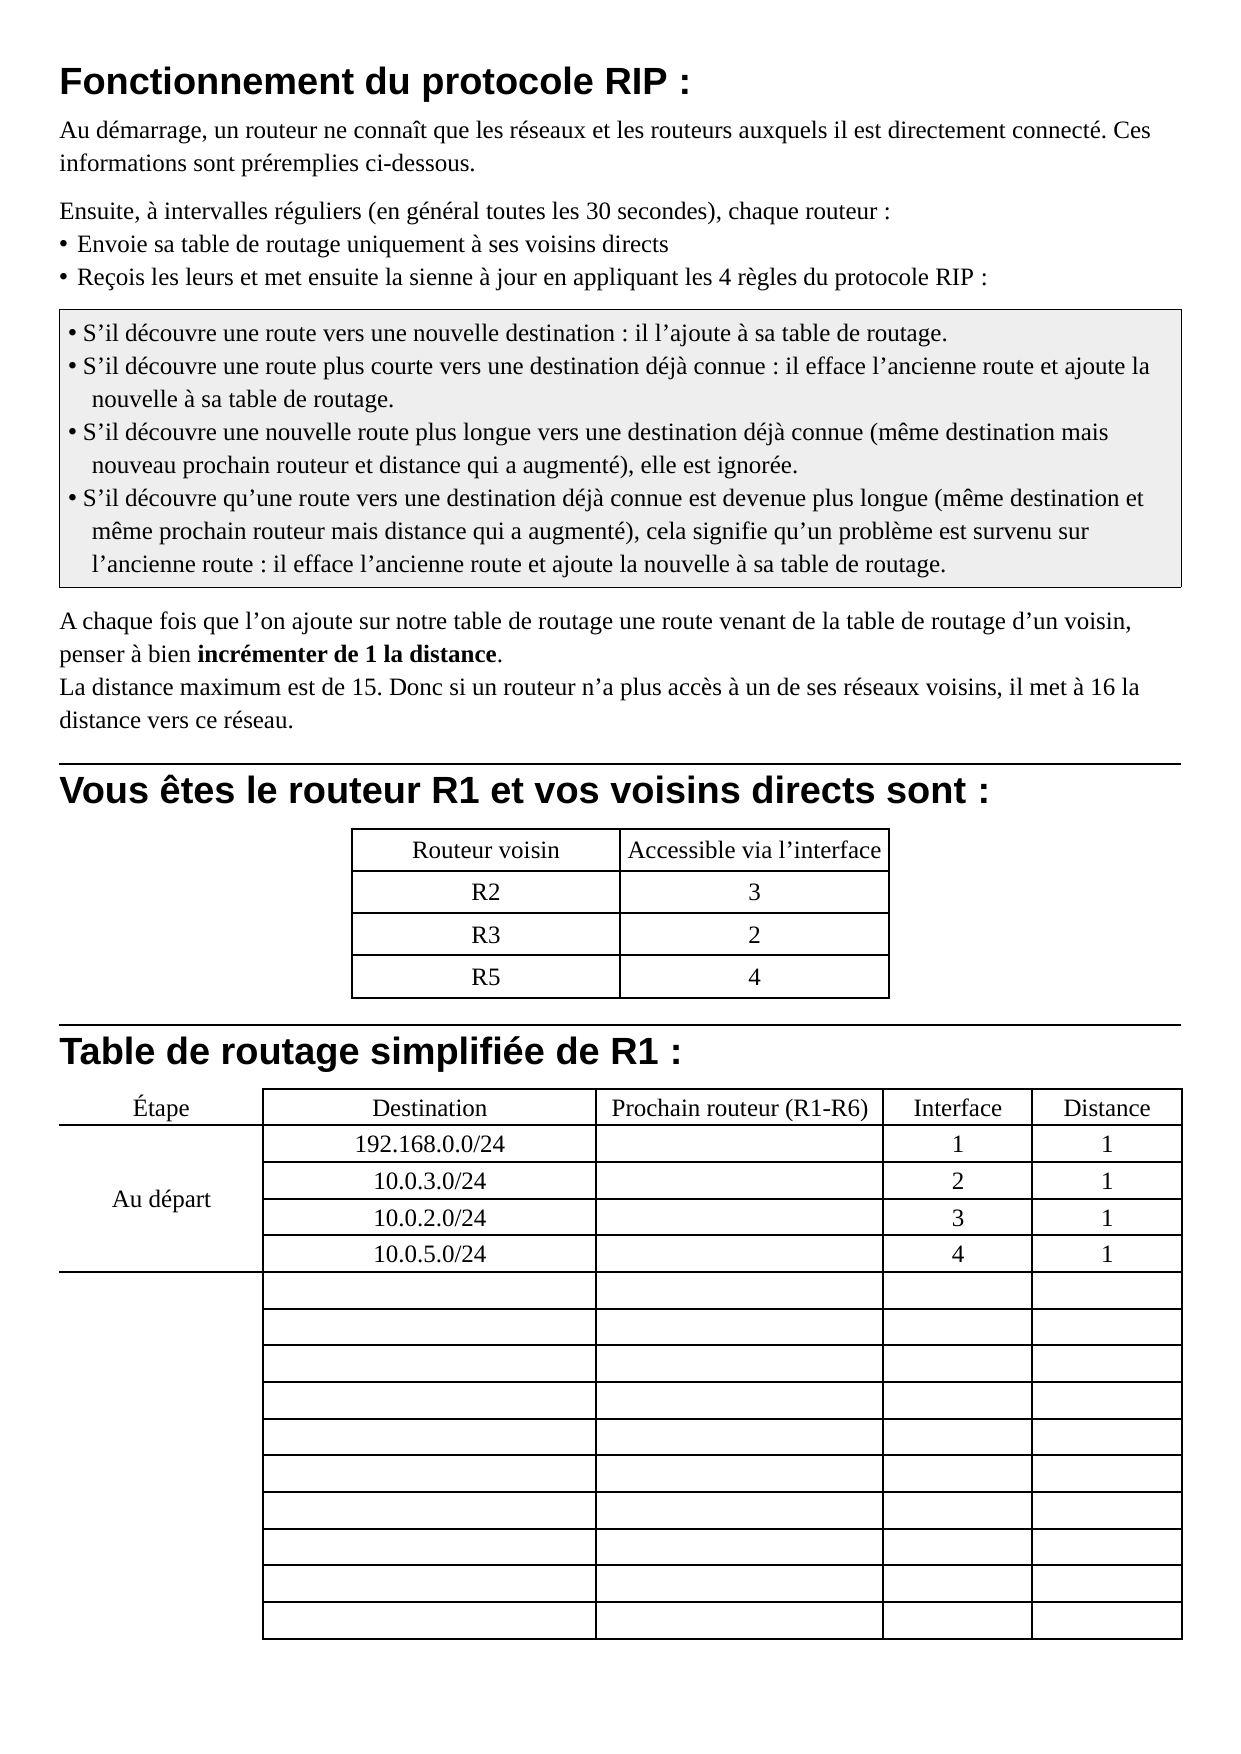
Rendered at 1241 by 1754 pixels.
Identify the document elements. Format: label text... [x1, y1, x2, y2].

table_cell [264, 1456, 595, 1491]
table_cell 1 [1033, 1236, 1181, 1271]
table_cell [597, 1163, 882, 1198]
text Au démarrage, un routeur ne connaît que les réseaux et les routeurs auxquels il est directement connecté. Ces informations sont préremplies ci-dessous. [59, 115, 1181, 177]
table_cell [59, 1308, 262, 1344]
table_cell [59, 1344, 262, 1381]
table_cell [264, 1420, 595, 1454]
table_cell Au départ [59, 1126, 262, 1271]
table_cell [884, 1603, 1031, 1638]
table_cell [59, 1454, 262, 1491]
table_cell [1033, 1346, 1181, 1381]
list Reçois les leurs et met ensuite la sienne à jour en appliquant les 4 règles du protocole RIP : [59, 262, 1181, 291]
table_cell 1 [1033, 1126, 1181, 1161]
table_cell [597, 1273, 882, 1308]
table_cell [597, 1566, 882, 1601]
table_cell 10.0.5.0/24 [264, 1236, 595, 1271]
table_cell [597, 1310, 882, 1344]
table_cell 1 [1033, 1163, 1181, 1198]
table_cell [884, 1530, 1031, 1564]
table_cell [1033, 1420, 1181, 1454]
table_cell [884, 1383, 1031, 1418]
table_cell [1033, 1530, 1181, 1564]
table_cell R2 [353, 872, 619, 912]
table_cell [264, 1346, 595, 1381]
table_cell [1033, 1383, 1181, 1418]
table_cell [264, 1383, 595, 1418]
subtitle Table de routage simplifiée de R1 : [59, 1026, 1181, 1075]
table_cell 3 [884, 1200, 1031, 1234]
table_header Étape [59, 1088, 262, 1124]
table_cell 4 [884, 1236, 1031, 1271]
table_cell [1033, 1310, 1181, 1344]
subtitle Fonctionnement du protocole RIP : [59, 59, 1181, 103]
table_cell [597, 1530, 882, 1564]
table_cell [264, 1273, 595, 1308]
table_cell [597, 1346, 882, 1381]
table_cell [597, 1493, 882, 1528]
table_cell [597, 1236, 882, 1271]
table_cell R5 [353, 956, 619, 997]
table_cell [597, 1420, 882, 1454]
list Envoie sa table de routage uniquement à ses voisins directs [59, 229, 1181, 257]
table_cell 10.0.3.0/24 [264, 1163, 595, 1198]
table_cell [264, 1493, 595, 1528]
list S’il découvre une nouvelle route plus longue vers une destination déjà connue (même destination mais nouveau prochain routeur et distance qui a augmenté), elle est ignorée. [60, 408, 1181, 474]
table_cell [1033, 1493, 1181, 1528]
table_cell 10.0.2.0/24 [264, 1200, 595, 1234]
table_cell [59, 1491, 262, 1528]
table_cell 4 [621, 956, 888, 997]
table_cell [884, 1456, 1031, 1491]
table_cell [597, 1126, 882, 1161]
table_cell 1 [884, 1126, 1031, 1161]
table_cell [59, 1381, 262, 1418]
table_cell [264, 1530, 595, 1564]
text Ensuite, à intervalles réguliers (en général toutes les 30 secondes), chaque routeur : [59, 196, 1181, 224]
table_header Destination [264, 1090, 595, 1124]
table_cell [597, 1383, 882, 1418]
table_cell [59, 1273, 262, 1308]
table_cell 2 [884, 1163, 1031, 1198]
list S’il découvre une route plus courte vers une destination déjà connue : il efface l’ancienne route et ajoute la nouvelle à sa table de routage. [60, 342, 1181, 408]
table_cell [1033, 1273, 1181, 1308]
table_cell [597, 1200, 882, 1234]
table_cell [884, 1310, 1031, 1344]
table_header Routeur voisin [353, 830, 619, 870]
table_cell [597, 1603, 882, 1638]
text A chaque fois que l’on ajoute sur notre table de routage une route venant de la table de routage d’un voisin, penser à bien incrémenter de 1 la distance. La distance maximum est de 15. Donc si un routeur n’a plus accès à un de ses réseaux voisins, il met à 16 la distance vers ce réseau. [59, 606, 1181, 734]
table_cell [59, 1418, 262, 1454]
table_cell [59, 1564, 262, 1601]
list S’il découvre une route vers une nouvelle destination : il l’ajoute à sa table de routage. [60, 310, 1181, 342]
table_cell 1 [1033, 1200, 1181, 1234]
table_header Prochain routeur (R1-R6) [597, 1090, 882, 1124]
table_cell [1033, 1566, 1181, 1601]
table_cell [264, 1566, 595, 1601]
table_cell [264, 1603, 595, 1638]
table_header Interface [884, 1090, 1031, 1124]
table_cell [264, 1310, 595, 1344]
table_cell R3 [353, 914, 619, 954]
list S’il découvre qu’une route vers une destination déjà connue est devenue plus longue (même destination et même prochain routeur mais distance qui a augmenté), cela signifie qu’un problème est survenu sur l’ancienne route : il efface l’ancienne route et ajoute la nouvelle à sa table de routage. [60, 474, 1181, 587]
subtitle Vous êtes le routeur R1 et vos voisins directs sont : [59, 765, 1181, 815]
table_cell 2 [621, 914, 888, 954]
table_cell 3 [621, 872, 888, 912]
table_cell [1033, 1603, 1181, 1638]
table_cell [884, 1420, 1031, 1454]
table_cell [1033, 1456, 1181, 1491]
table_cell [884, 1273, 1031, 1308]
table_header Distance [1033, 1090, 1181, 1124]
table_header Accessible via l’interface [621, 830, 888, 870]
table_cell [597, 1456, 882, 1491]
table_cell 192.168.0.0/24 [264, 1126, 595, 1161]
table_cell [884, 1346, 1031, 1381]
table_cell [884, 1493, 1031, 1528]
table_cell [59, 1601, 262, 1638]
table_cell [884, 1566, 1031, 1601]
table_cell [59, 1528, 262, 1564]
